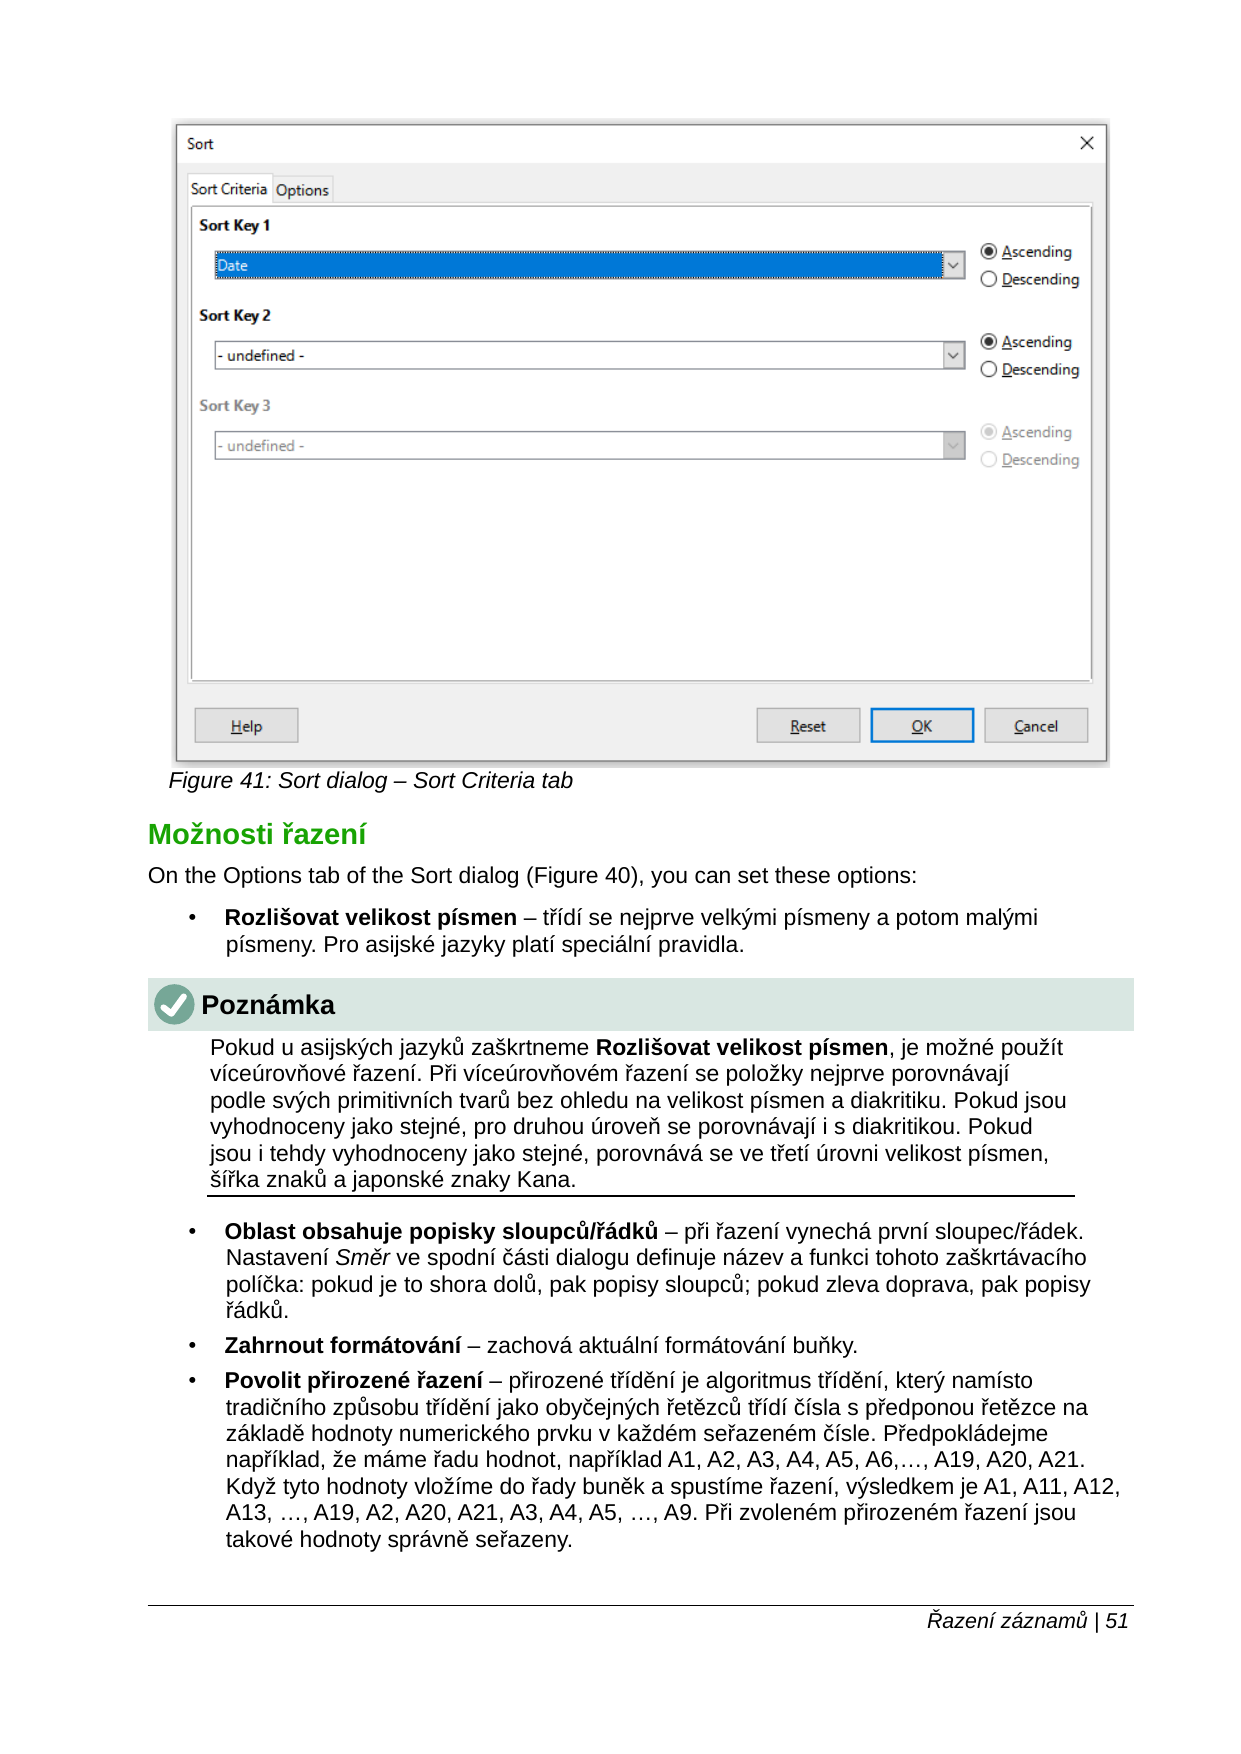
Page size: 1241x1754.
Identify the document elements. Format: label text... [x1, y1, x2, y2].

list Rozlišovat velikost písmen – třídí se nejprve velkými písmeny a potom malými písmeny. Pro asijské jazyky platí speciální pravidla. [185, 901, 1134, 960]
list Povolit přirozené řazení – přirozené třídění je algoritmus třídění, který namísto tradičního způsobu třídění jako obyčejných řetězců třídí čísla s předponou řetězce na základě hodnoty numerického prvku v každém seřazeném čísle. Předpokládejme například, že máme řadu hodnot, například A1, A2, A3, A4, A5, A6,…, A19, A20, A21. Když tyto hodnoty vložíme do řady buněk a spustíme řazení, výsledkem je A1, A11, A12, A13, …, A19, A2, A20, A21, A3, A4, A5, …, A9. Při zvoleném přirozeném řazení jsou takové hodnoty správně seřazeny. [185, 1364, 1134, 1552]
subtitle Možnosti řazení [148, 817, 1134, 851]
subtitle Poznámka [148, 978, 1134, 1031]
list Oblast obsahuje popisky sloupců/řádků – při řazení vynechá první sloupec/řádek. Nastavení Směr ve spodní části dialogu definuje název a funkci tohoto zaškrtávacího políčka: pokud je to shora dolů, pak popisy sloupců; pokud zleva doprava, pak popisy řádků. [185, 1215, 1134, 1323]
text Figure 41: Sort dialog – Sort Criteria tab [168, 118, 1113, 793]
picture [171, 118, 1111, 768]
list Zahrnout formátování – zachová aktuální formátování buňky. [185, 1329, 1134, 1358]
text Pokud u asijských jazyků zaškrtneme Rozlišovat velikost písmen, je možné použít víceúrovňové řazení. Při víceúrovňovém řazení se položky nejprve porovnávají podle svých primitivních tvarů bez ohledu na velikost písmen a diakritiku. Pokud jsou vyhodnoceny jako stejné, pro druhou úroveň se porovnávají i s diakritikou. Pokud jsou i tehdy vyhodnoceny jako stejné, porovnává se ve třetí úrovni velikost písmen, šířka znaků a japonské znaky Kana. [207, 1031, 1075, 1195]
text On the Options tab of the Sort dialog (Figure 40), you can set these options: [148, 862, 1134, 889]
